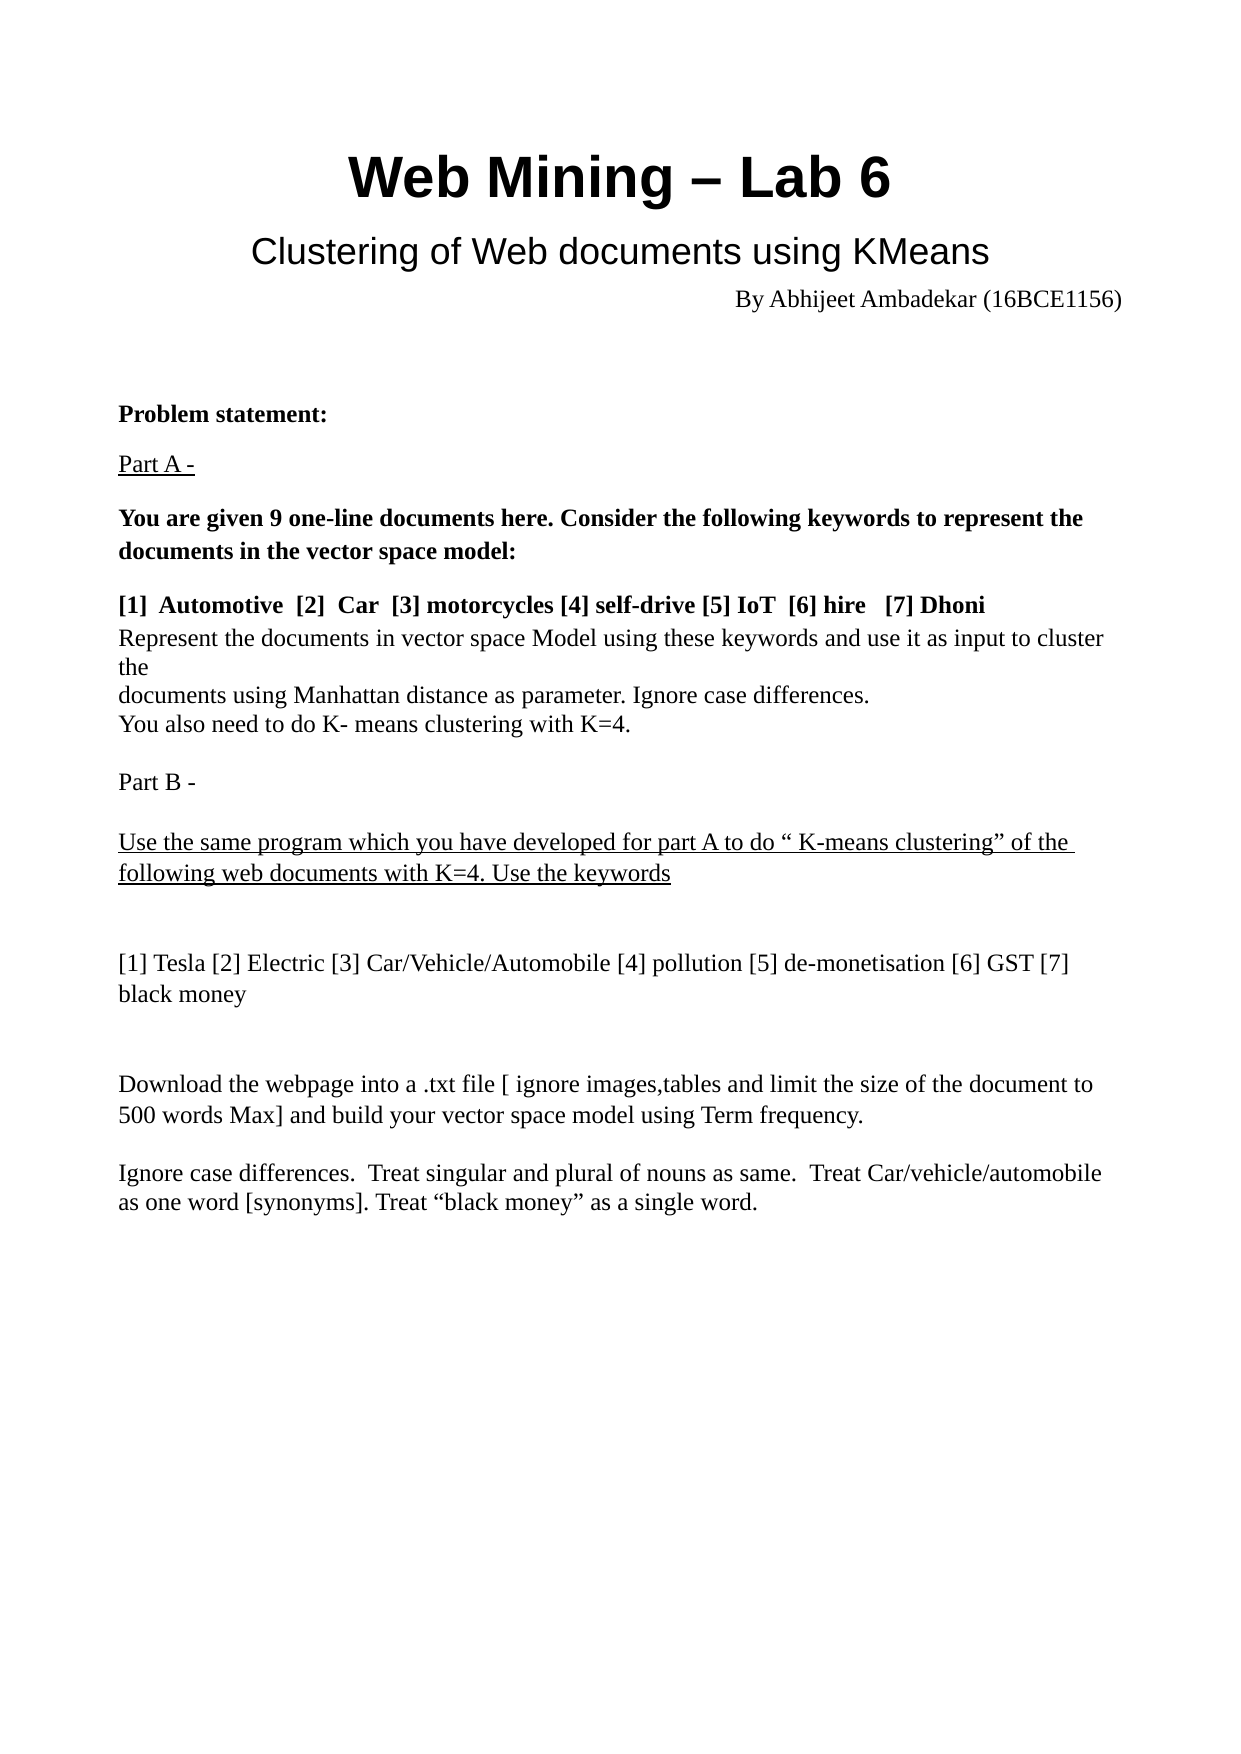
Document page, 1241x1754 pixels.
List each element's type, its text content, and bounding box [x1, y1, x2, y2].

text documents using Manhattan distance as parameter. Ignore case differences. [118, 680, 1122, 709]
text Ignore case differences. Treat singular and plural of nouns as same. Treat Car/vehicle/automobile as one word [synonyms]. Treat “black money” as a single word. [118, 1158, 1122, 1215]
subtitle You are given 9 one-line documents here. Consider the following keywords to represent the documents in the vector space model: [118, 503, 1122, 565]
text You also need to do K- means clustering with K=4. [118, 709, 1122, 738]
text Represent the documents in vector space Model using these keywords and use it as input to cluster the [118, 623, 1122, 680]
subtitle [1] Automotive [2] Car [3] motorcycles [4] self-drive [5] IoT [6] hire [7] Dhoni [118, 590, 1122, 619]
text Part B - [118, 767, 1122, 795]
text By Abhijeet Ambadekar (16BCE1156) [118, 284, 1122, 313]
subtitle Part A - [118, 449, 1122, 478]
text [1] Tesla [2] Electric [3] Car/Vehicle/Automobile [4] pollution [5] de-monetisation [6] GST [7] black money [118, 945, 1122, 1008]
title Web Mining – Lab 6 [118, 143, 1122, 210]
subtitle Clustering of Web documents using KMeans [118, 229, 1122, 272]
text Use the same program which you have developed for part A to do “ K-means clustering” of the following web documents with K=4. Use the keywords [118, 824, 1122, 887]
text Download the webpage into a .txt file [ ignore images,tables and limit the size of the document to 500 words Max] and build your vector space model using Term frequency. [118, 1066, 1122, 1129]
text Problem statement: [118, 399, 1122, 428]
